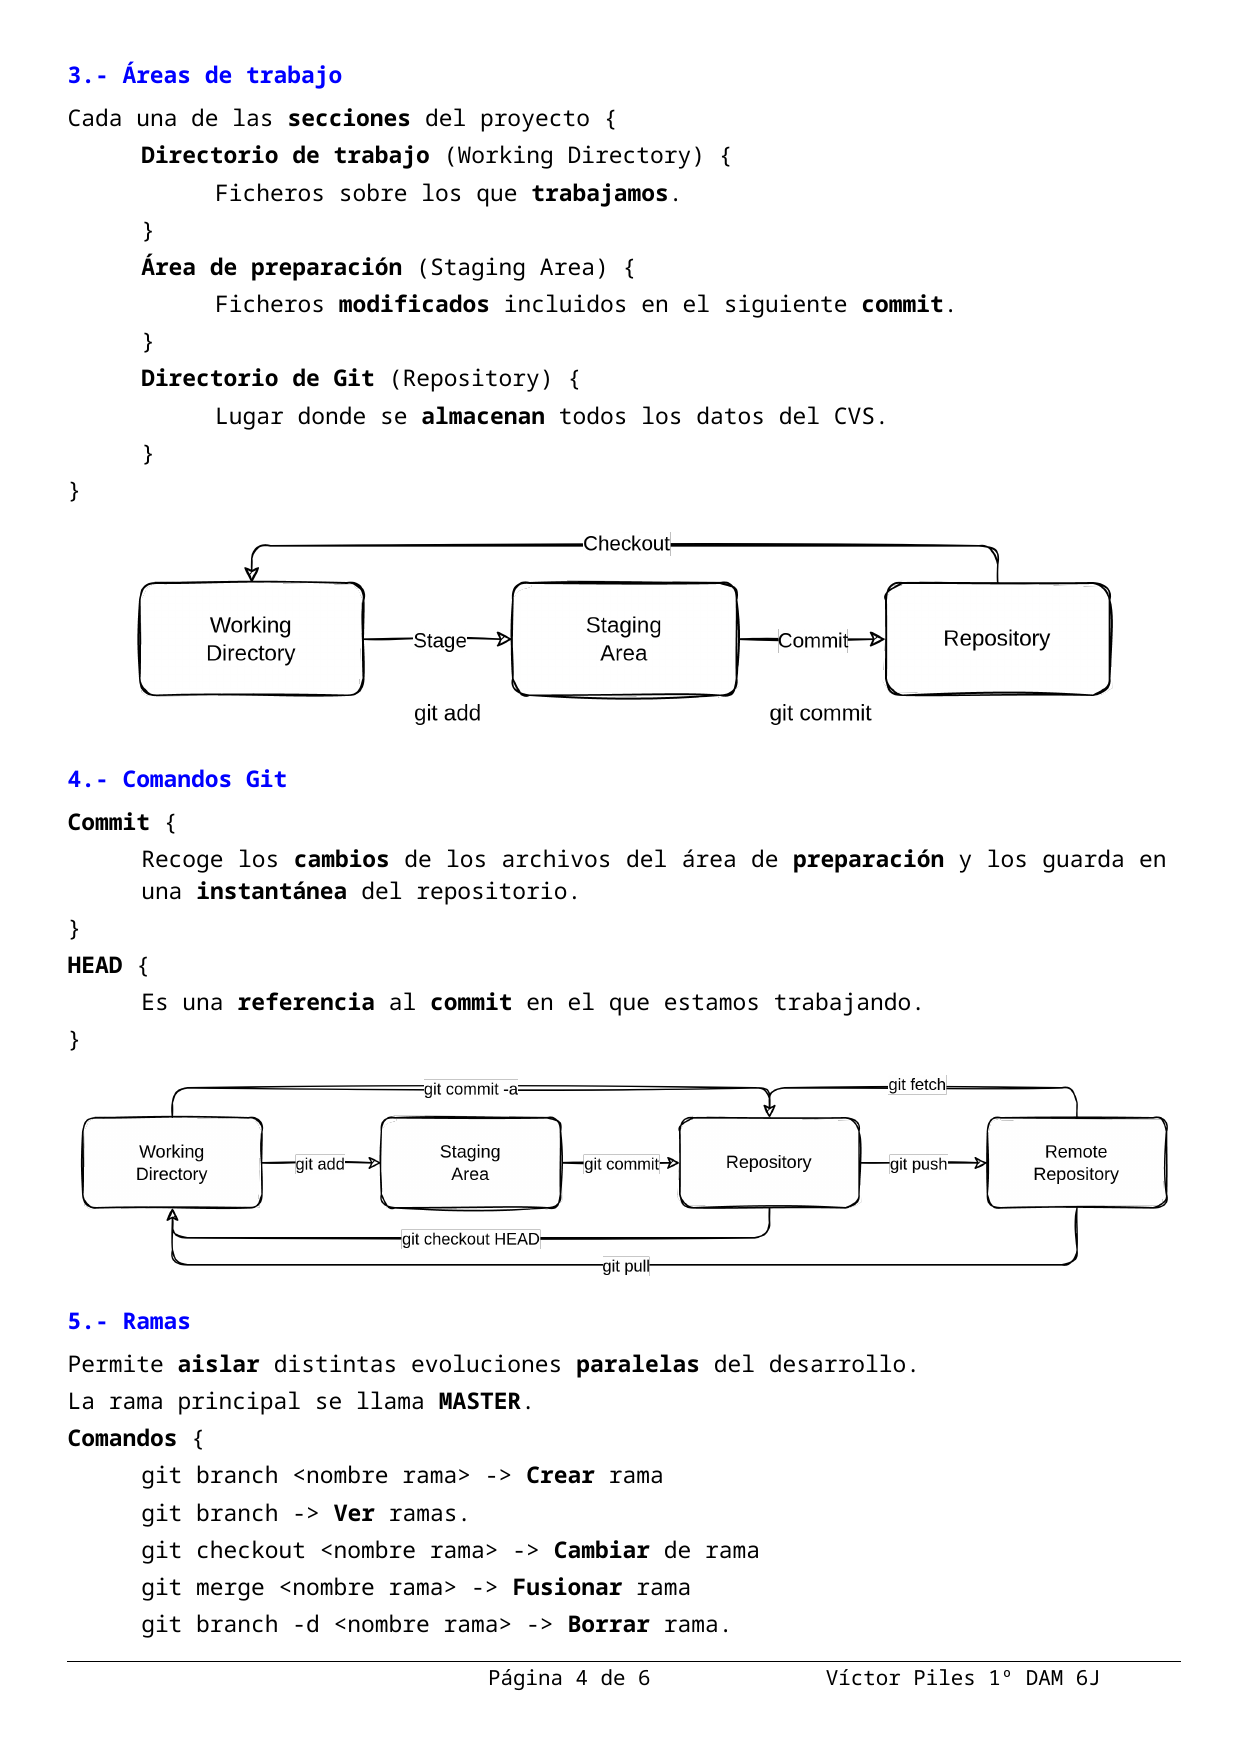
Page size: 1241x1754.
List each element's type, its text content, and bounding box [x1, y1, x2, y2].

text Ficheros sobre los que trabajamos. [67, 176, 1181, 208]
text git merge <nombre rama> -> Fusionar rama [67, 1571, 1181, 1602]
text 4.- Comandos Git [67, 763, 1181, 794]
text Ficheros modificados incluidos en el siguiente commit. [67, 288, 1181, 319]
text Comandos { [67, 1422, 1181, 1453]
text Es una referencia al commit en el que estamos trabajando. [67, 986, 1181, 1017]
text Cada una de las secciones del proyecto { [67, 102, 1181, 133]
text 5.- Ramas [67, 1305, 1181, 1336]
picture [120, 511, 1128, 752]
text git checkout <nombre rama> -> Cambiar de rama [67, 1534, 1181, 1565]
text git branch -> Ver ramas. [67, 1497, 1181, 1528]
text Directorio de Git (Repository) { [67, 362, 1181, 394]
text Directorio de trabajo (Working Directory) { [67, 139, 1181, 171]
text git branch <nombre rama> -> Crear rama [67, 1459, 1181, 1491]
text } [67, 325, 1181, 356]
picture [67, 1060, 1182, 1294]
text } [67, 214, 1181, 245]
text } [67, 912, 1181, 943]
text } [67, 437, 1181, 468]
text Área de preparación (Staging Area) { [67, 251, 1181, 282]
text Recoge los cambios de los archivos del área de preparación y los guarda en una instantánea del repositorio. [67, 843, 1181, 906]
text 3.- Áreas de trabajo [67, 59, 1181, 90]
text La rama principal se llama MASTER. [67, 1385, 1181, 1416]
text Permite aislar distintas evoluciones paralelas del desarrollo. [67, 1348, 1181, 1379]
text Lugar donde se almacenan todos los datos del CVS. [67, 399, 1181, 431]
text HEAD { [67, 949, 1181, 980]
text } [67, 1023, 1181, 1054]
text Commit { [67, 806, 1181, 837]
text git branch -d <nombre rama> -> Borrar rama. [67, 1608, 1181, 1639]
text } [67, 474, 1181, 505]
